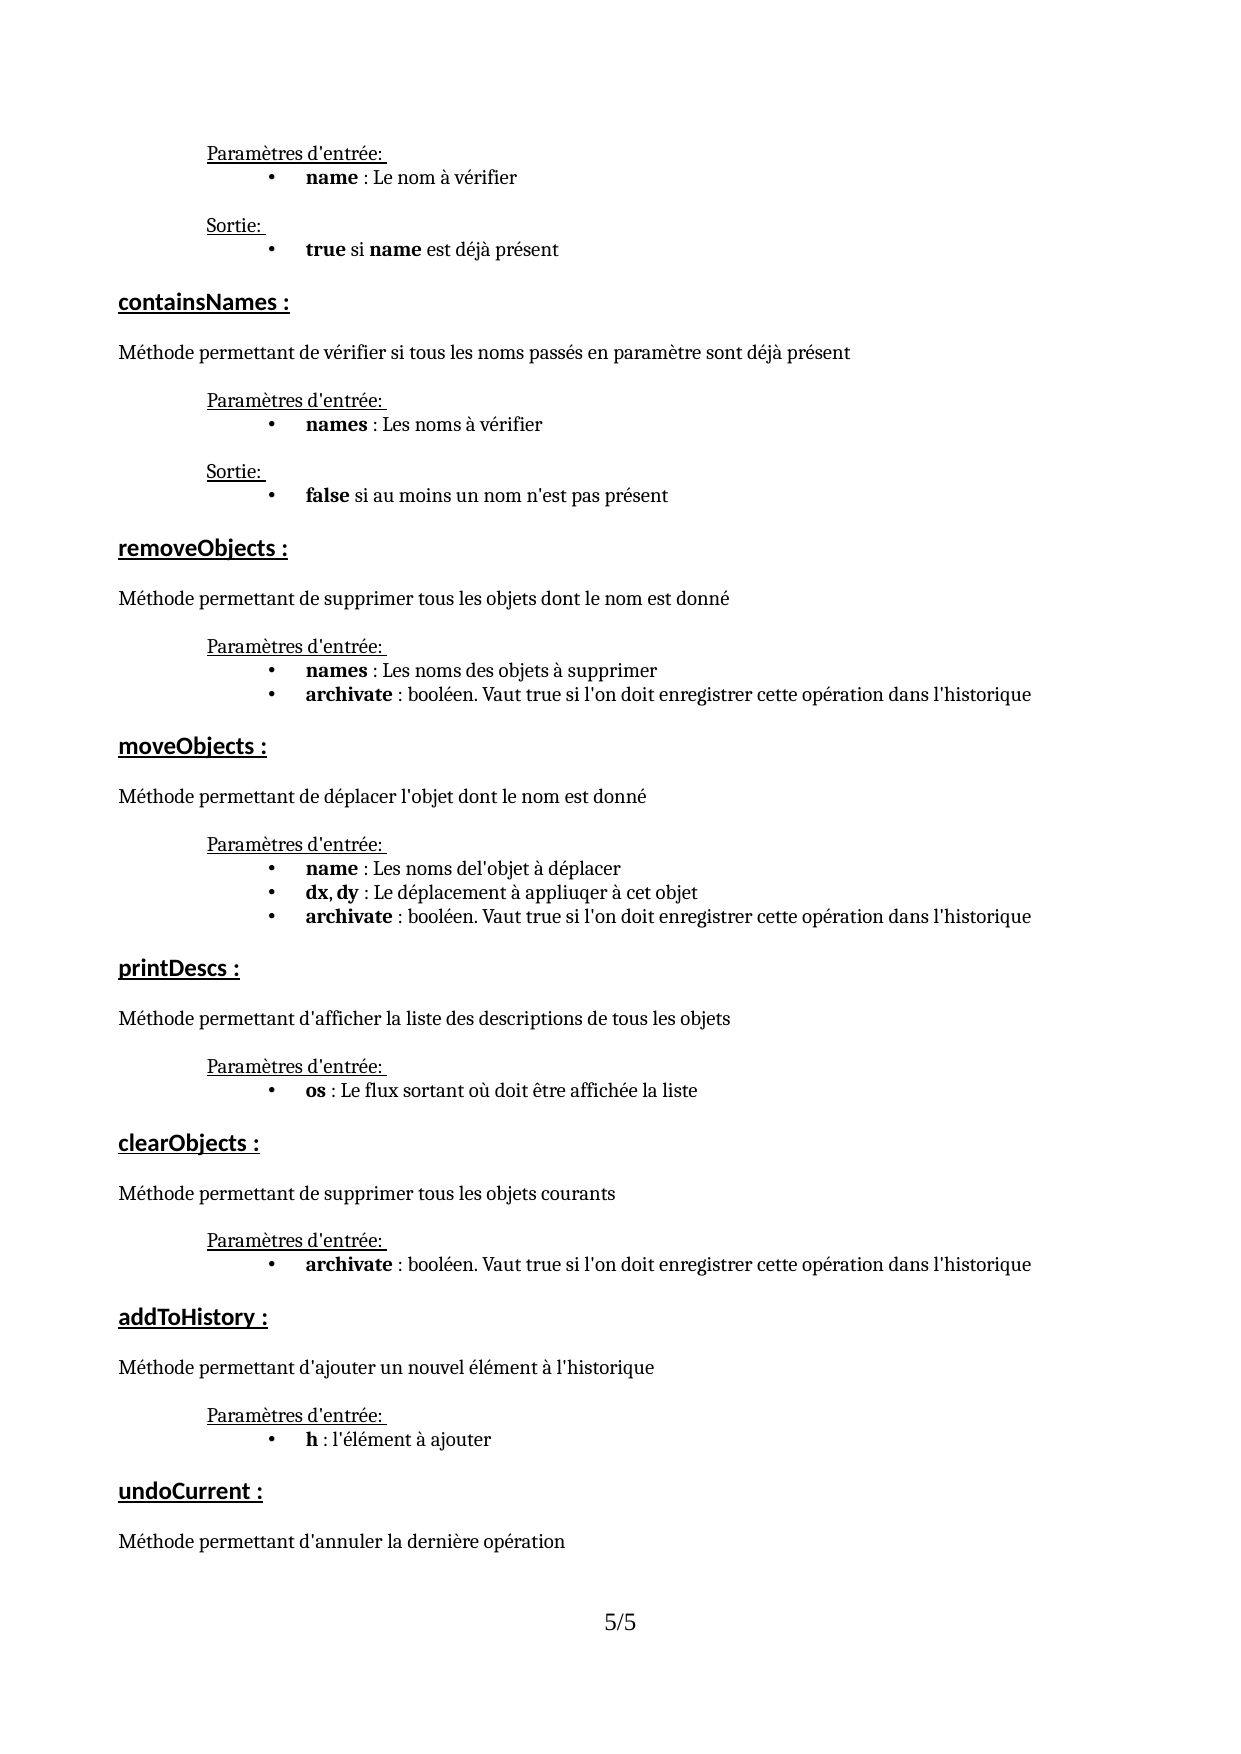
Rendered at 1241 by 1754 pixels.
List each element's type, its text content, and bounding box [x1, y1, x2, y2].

list names : Les noms à vérifier [268, 412, 1122, 436]
text Méthode permettant d'ajouter un nouvel élément à l'historique [118, 1355, 1122, 1379]
text Méthode permettant d'afficher la liste des descriptions de tous les objets [118, 1007, 1122, 1031]
list name : Les noms del'objet à déplacer [268, 857, 1122, 881]
text printDescs : [118, 952, 1122, 983]
text addToHistory : [118, 1301, 1122, 1331]
list archivate : booléen. Vaut true si l'on doit enregistrer cette opération dans l'historique [268, 904, 1122, 928]
list name : Le nom à vérifier [268, 166, 1122, 190]
text Paramètres d'entrée: [118, 142, 1122, 166]
text Méthode permettant de supprimer tous les objets courants [118, 1181, 1122, 1205]
text removeObjects : [118, 532, 1122, 562]
text Méthode permettant de déplacer l'objet dont le nom est donné [118, 785, 1122, 809]
text Paramètres d'entrée: [118, 1055, 1122, 1079]
list dx, dy : Le déplacement à appliuqer à cet objet [268, 881, 1122, 904]
text Paramètres d'entrée: [118, 833, 1122, 857]
text Méthode permettant de supprimer tous les objets dont le nom est donné [118, 586, 1122, 610]
text Paramètres d'entrée: [118, 1403, 1122, 1427]
text Sortie: [118, 460, 1122, 484]
list true si name est déjà présent [268, 238, 1122, 262]
text undoCurrent : [118, 1475, 1122, 1506]
text Paramètres d'entrée: [118, 634, 1122, 658]
text clearObjects : [118, 1127, 1122, 1157]
list h : l'élément à ajouter [268, 1427, 1122, 1451]
text containsNames : [118, 286, 1122, 316]
text Méthode permettant d'annuler la dernière opération [118, 1530, 1122, 1554]
list archivate : booléen. Vaut true si l'on doit enregistrer cette opération dans l'historique [268, 1253, 1122, 1277]
list os : Le flux sortant où doit être affichée la liste [268, 1079, 1122, 1103]
list false si au moins un nom n'est pas présent [268, 484, 1122, 508]
text Sortie: [118, 214, 1122, 238]
list archivate : booléen. Vaut true si l'on doit enregistrer cette opération dans l'historique [268, 682, 1122, 706]
text Paramètres d'entrée: [118, 388, 1122, 412]
text Méthode permettant de vérifier si tous les noms passés en paramètre sont déjà présent [118, 340, 1122, 364]
list names : Les noms des objets à supprimer [268, 658, 1122, 682]
text Paramètres d'entrée: [118, 1229, 1122, 1253]
text moveObjects : [118, 730, 1122, 761]
